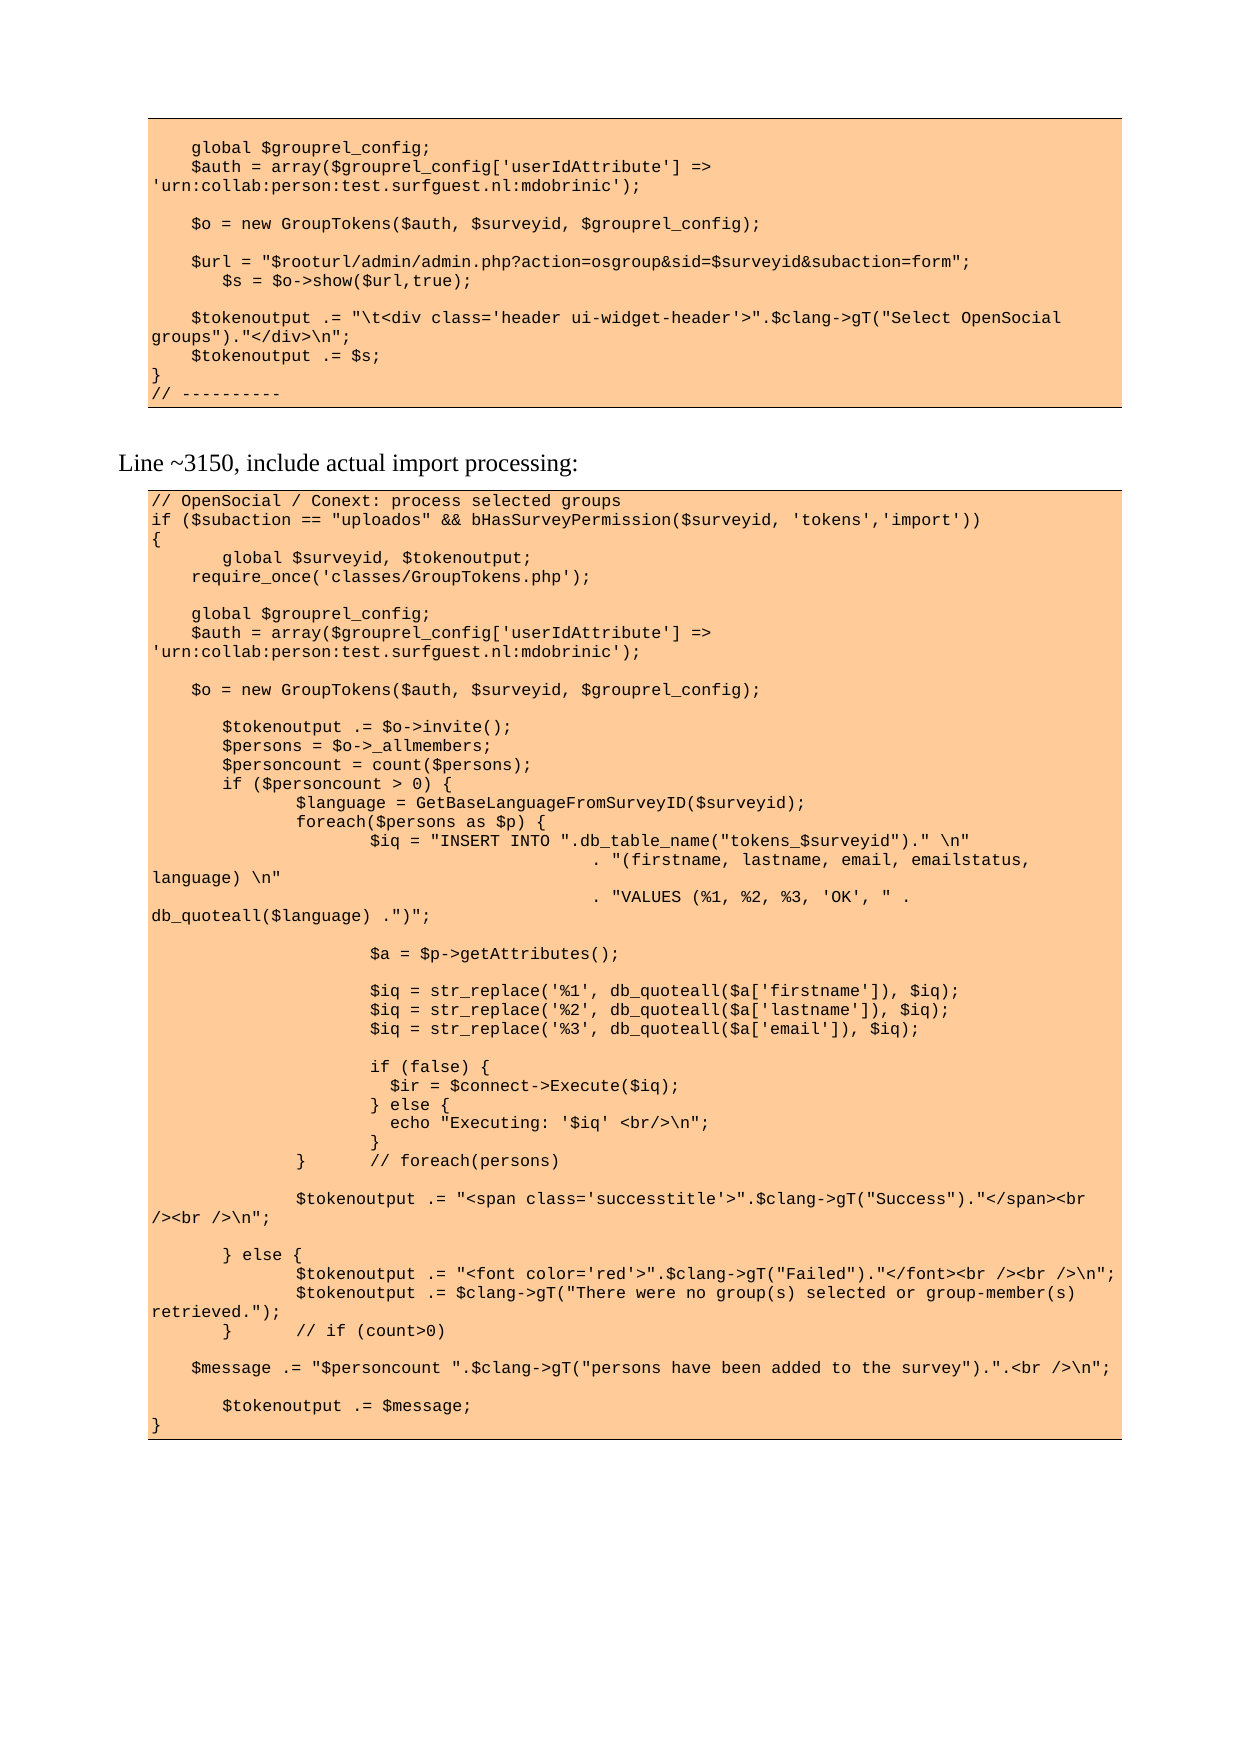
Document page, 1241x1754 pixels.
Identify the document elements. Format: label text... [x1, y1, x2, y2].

text $tokenoutput .= $clang->gT("There were no group(s) selected or group-member(s) retrieved."); [148, 1282, 1122, 1319]
text if (false) { [148, 1055, 1122, 1074]
text $ir = $connect->Execute($iq); [148, 1074, 1122, 1093]
text global $surveyid, $tokenoutput; [148, 546, 1122, 565]
text global $grouprel_config; [148, 603, 1122, 622]
text foreach($persons as $p) { [148, 810, 1122, 829]
text $iq = str_replace('%1', db_quoteall($a['firstname']), $iq); [148, 980, 1122, 999]
text $iq = "INSERT INTO ".db_table_name("tokens_$surveyid")." \n" [148, 829, 1122, 848]
text $o = new GroupTokens($auth, $surveyid, $grouprel_config); [148, 212, 1122, 231]
text $tokenoutput .= $message; [148, 1395, 1122, 1413]
text $tokenoutput .= "<font color='red'>".$clang->gT("Failed")."</font><br /><br />\n"; [148, 1263, 1122, 1282]
text require_once('classes/GroupTokens.php'); [148, 565, 1122, 584]
text $language = GetBaseLanguageFromSurveyID($surveyid); [148, 791, 1122, 810]
text Line ~3150, include actual import processing: [118, 448, 1122, 477]
text } else { [148, 1244, 1122, 1263]
text { [148, 527, 1122, 546]
text } // foreach(persons) [148, 1149, 1122, 1168]
text // ---------- [148, 382, 1122, 407]
text $personcount = count($persons); [148, 754, 1122, 772]
text $tokenoutput .= $o->invite(); [148, 716, 1122, 735]
text global $grouprel_config; [148, 137, 1122, 156]
text // OpenSocial / Conext: process selected groups [148, 491, 1122, 508]
text } [148, 1413, 1122, 1439]
text echo "Executing: '$iq' <br/>\n"; [148, 1112, 1122, 1131]
text } [148, 363, 1122, 382]
text $o = new GroupTokens($auth, $surveyid, $grouprel_config); [148, 678, 1122, 697]
text if ($subaction == "uploados" && bHasSurveyPermission($surveyid, 'tokens','import')) [148, 508, 1122, 527]
text $url = "$rooturl/admin/admin.php?action=osgroup&sid=$surveyid&subaction=form"; [148, 250, 1122, 269]
text $tokenoutput .= "<span class='successtitle'>".$clang->gT("Success")."</span><br /><br />\n"; [148, 1187, 1122, 1225]
text $persons = $o->_allmembers; [148, 735, 1122, 754]
text if ($personcount > 0) { [148, 772, 1122, 791]
text . "VALUES (%1, %2, %3, 'OK', " . db_quoteall($language) .")"; [148, 886, 1122, 923]
text . "(firstname, lastname, email, emailstatus, language) \n" [148, 848, 1122, 886]
text $a = $p->getAttributes(); [148, 942, 1122, 961]
text $message .= "$personcount ".$clang->gT("persons have been added to the survey").".<br />\n"; [148, 1357, 1122, 1376]
text $auth = array($grouprel_config['userIdAttribute'] => 'urn:collab:person:test.surfguest.nl:mdobrinic'); [148, 156, 1122, 193]
text $auth = array($grouprel_config['userIdAttribute'] => 'urn:collab:person:test.surfguest.nl:mdobrinic'); [148, 622, 1122, 659]
text $iq = str_replace('%3', db_quoteall($a['email']), $iq); [148, 1018, 1122, 1036]
text $iq = str_replace('%2', db_quoteall($a['lastname']), $iq); [148, 999, 1122, 1018]
text $s = $o->show($url,true); [148, 269, 1122, 288]
text } else { [148, 1093, 1122, 1112]
text $tokenoutput .= "\t<div class='header ui-widget-header'>".$clang->gT("Select OpenSocial groups")."</div>\n"; [148, 307, 1122, 344]
text $tokenoutput .= $s; [148, 344, 1122, 363]
text } [148, 1131, 1122, 1149]
text } // if (count>0) [148, 1319, 1122, 1338]
